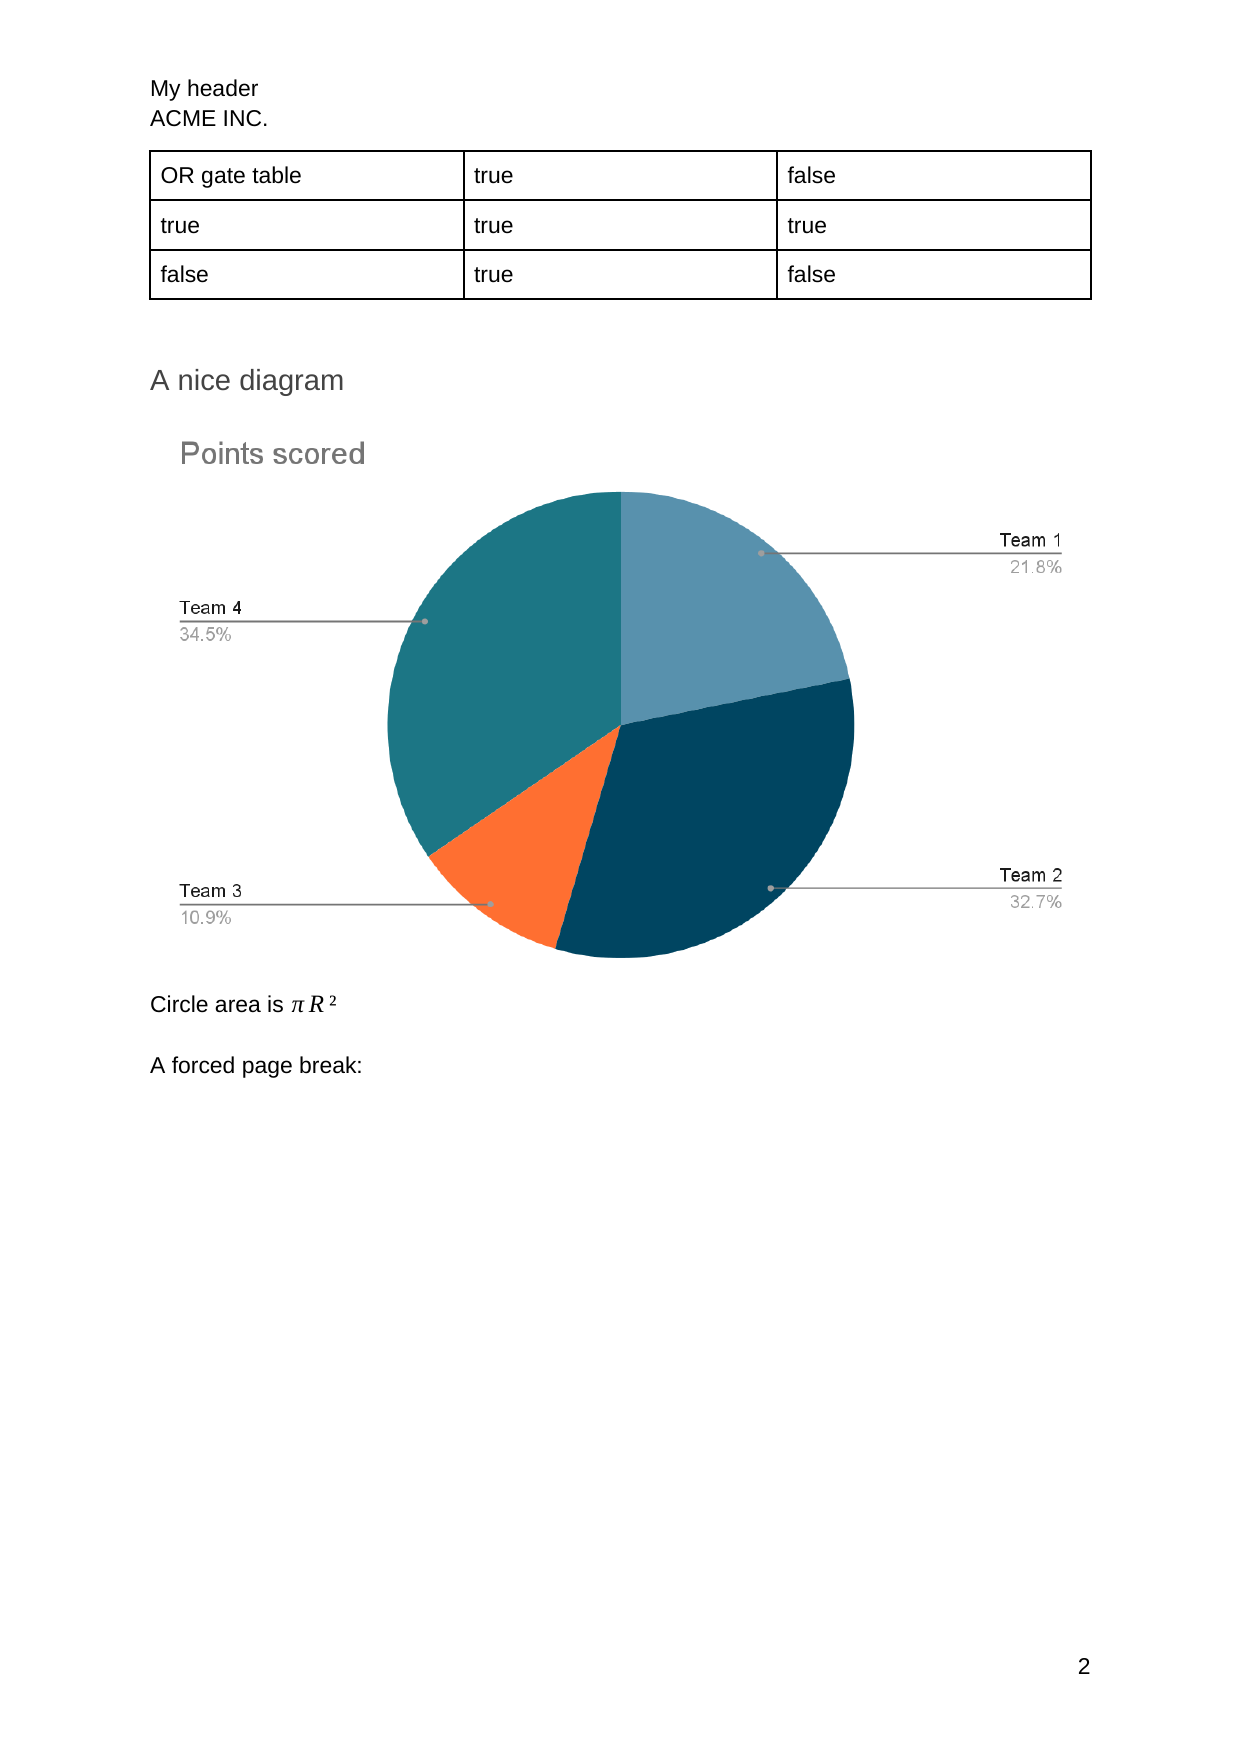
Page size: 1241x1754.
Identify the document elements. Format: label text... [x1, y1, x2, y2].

table_cell true [778, 201, 1090, 248]
table_cell true [151, 201, 463, 248]
subtitle A nice diagram [150, 363, 1090, 397]
table_header false [778, 152, 1090, 199]
table_header true [465, 152, 776, 199]
picture [150, 405, 1091, 987]
table_cell false [778, 251, 1090, 298]
table_cell false [151, 251, 463, 298]
table_cell true [465, 251, 776, 298]
table_header OR gate table [151, 152, 463, 199]
text Circle area is [150, 990, 1090, 1018]
text A forced page break: [150, 1052, 1090, 1078]
table_cell true [465, 201, 776, 248]
